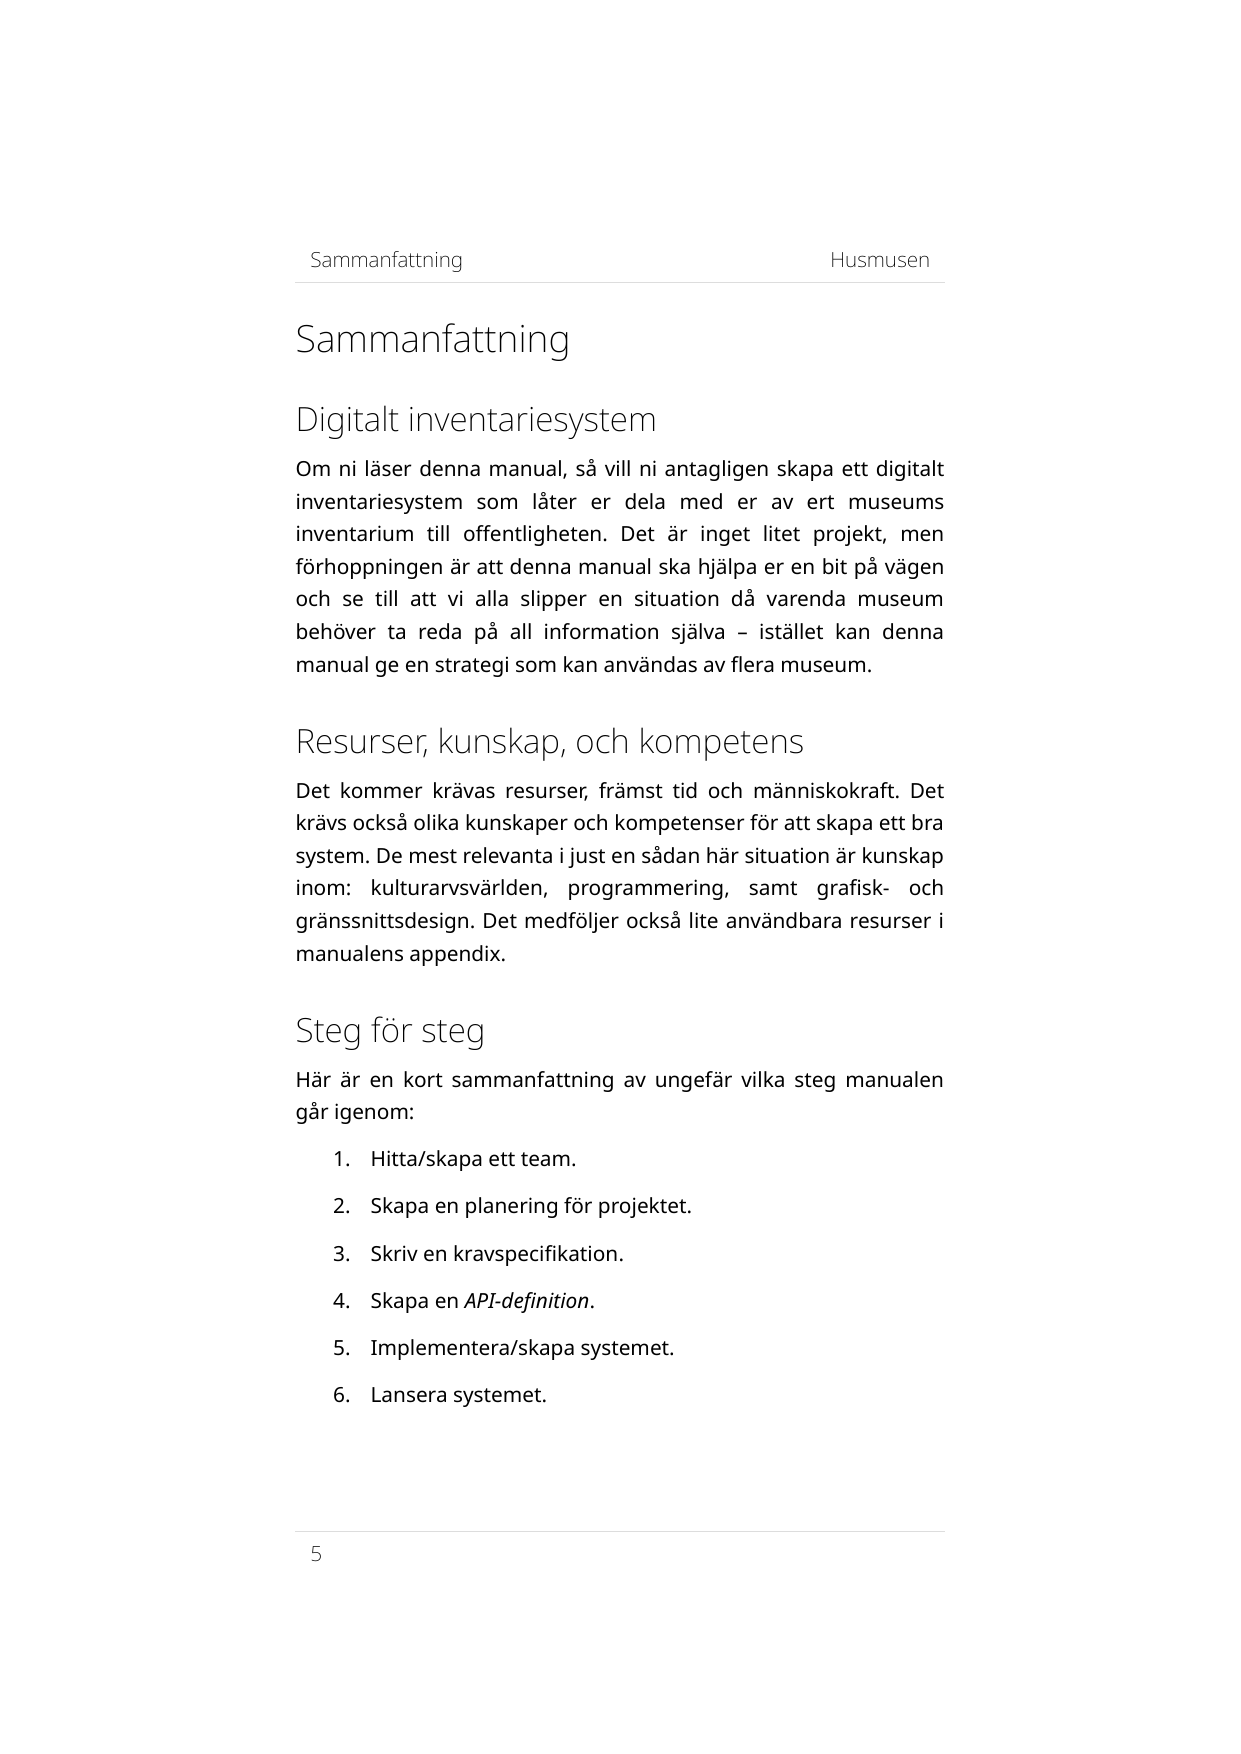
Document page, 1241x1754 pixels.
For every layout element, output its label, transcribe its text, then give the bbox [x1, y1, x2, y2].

text Om ni läser denna manual, så vill ni antagligen skapa ett digitalt inventariesystem som låter er dela med er av ert museums inventarium till offentligheten. Det är inget litet projekt, men förhoppningen är att denna manual ska hjälpa er en bit på vägen och se till att vi alla slipper en situation då varenda museum behöver ta reda på all information själva – istället kan denna manual ge en strategi som kan användas av flera museum. [295, 454, 945, 678]
subtitle Sammanfattning [295, 312, 945, 363]
text Det kommer krävas resurser, främst tid och människokraft. Det krävs också olika kunskaper och kompetenser för att skapa ett bra system. De mest relevanta i just en sådan här situation är kunskap inom: kulturarvsvärlden, programmering, samt grafisk- och gränssnittsdesign. Det medföljer också lite användbara resurser i manualens appendix. [295, 776, 945, 967]
subtitle Steg för steg [295, 1007, 945, 1052]
list Skapa en API-definition. [333, 1286, 945, 1314]
subtitle Resurser, kunskap, och kompetens [295, 718, 945, 763]
list Skapa en planering för projektet. [333, 1192, 945, 1220]
subtitle Digitalt inventariesystem [295, 396, 945, 442]
list Hitta/skapa ett team. [333, 1144, 945, 1173]
list Skriv en kravspecifikation. [333, 1239, 945, 1267]
list Lansera systemet. [333, 1380, 945, 1409]
text Här är en kort sammanfattning av ungefär vilka steg manualen går igenom: [295, 1065, 945, 1126]
list Implementera/skapa systemet. [333, 1333, 945, 1362]
